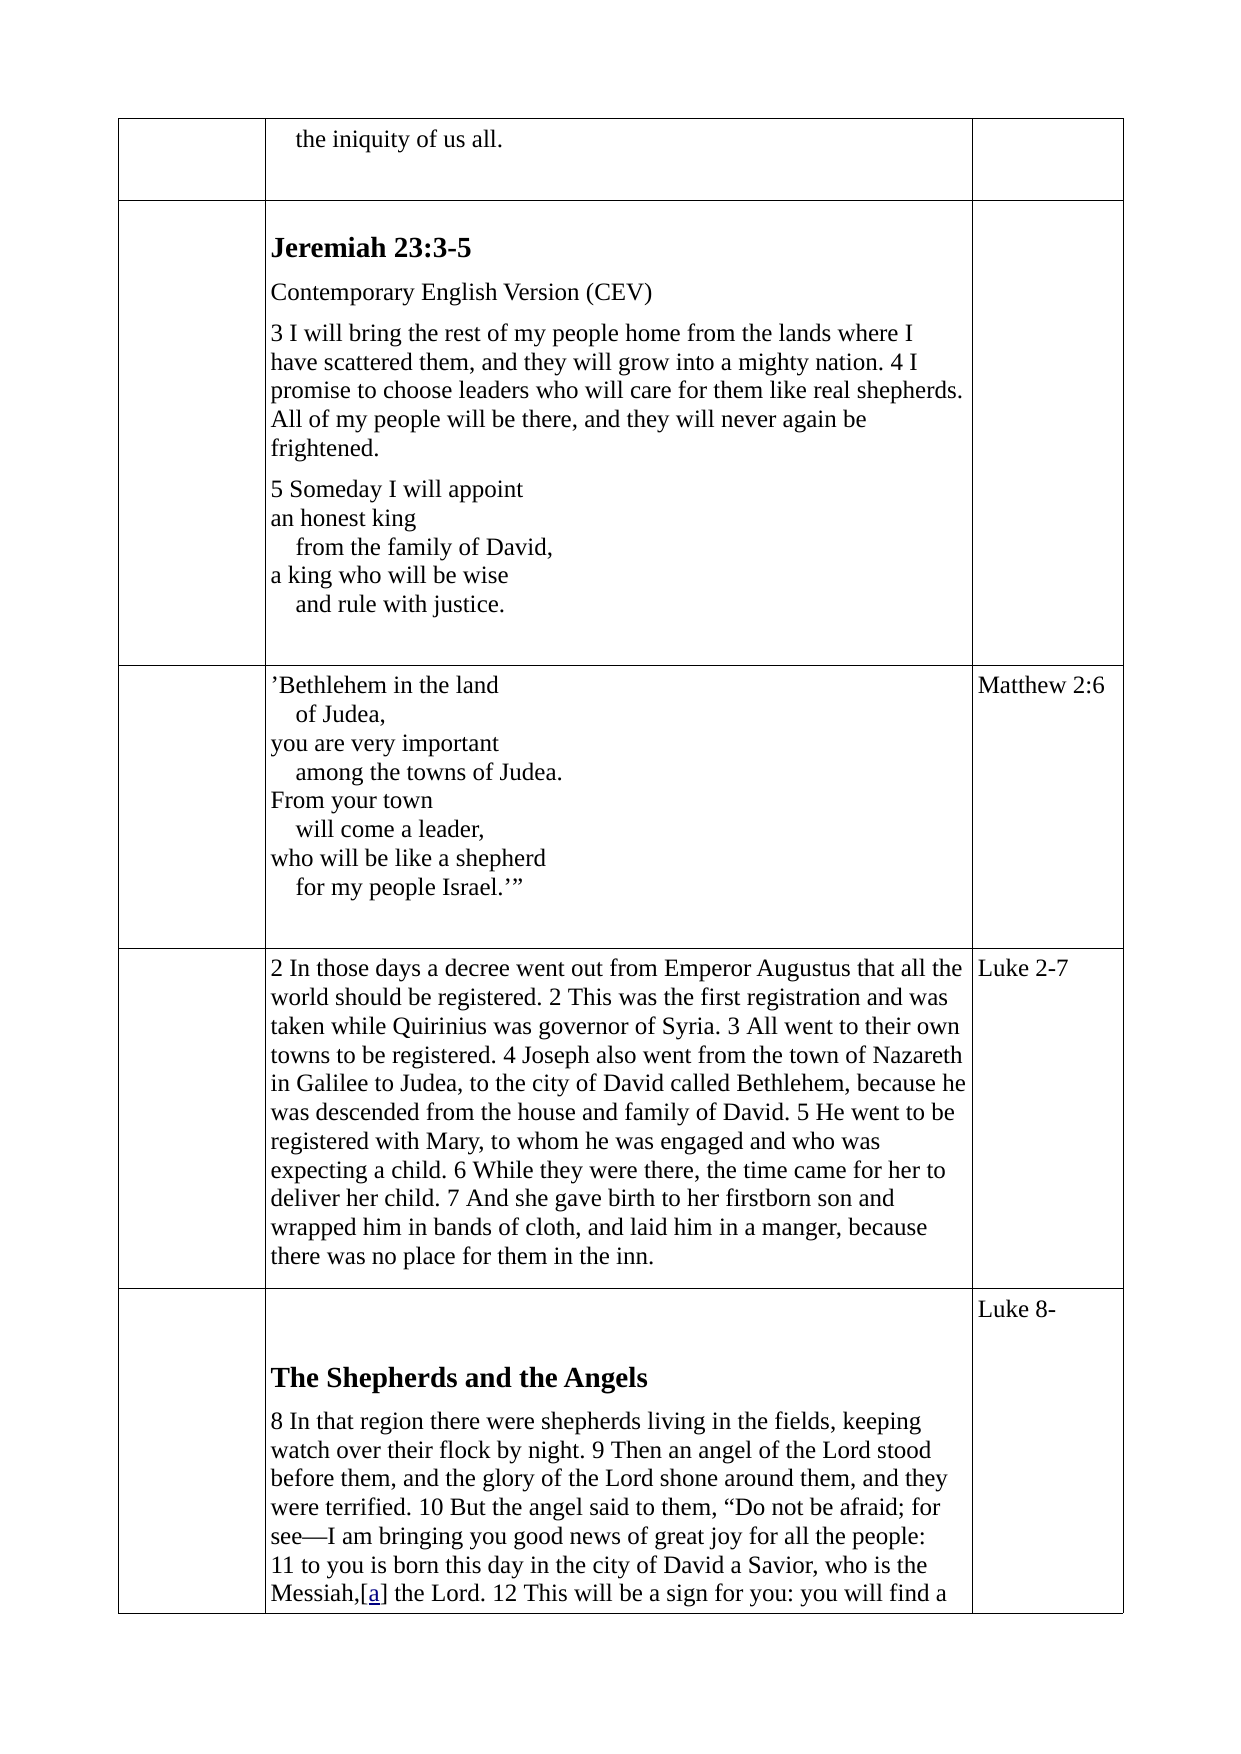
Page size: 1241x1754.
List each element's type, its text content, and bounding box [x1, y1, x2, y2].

table_cell The Shepherds and the Angels 8 In that region there were shepherds living in the fields, keeping watch over their flock by night. 9 Then an angel of the Lord stood before them, and the glory of the Lord shone around them, and they were terrified. 10 But the angel said to them, “Do not be afraid; for see—I am bringing you good news of great joy for all the people: 11 to you is born this day in the city of David a Savior, who is the Messiah,[a] the Lord. 12 This will be a sign for you: you will find a [266, 1289, 972, 1613]
table_cell [119, 1289, 265, 1613]
table_cell Matthew 2:6 [973, 666, 1123, 948]
table_cell the iniquity of us all. [266, 119, 972, 200]
table_cell [119, 119, 265, 200]
table_cell ’Bethlehem in the land of Judea, you are very important among the towns of Judea. From your town will come a leader, who will be like a shepherd for my people Israel.’” [266, 666, 972, 948]
table_cell [119, 666, 265, 948]
table_cell [119, 949, 265, 1288]
table_cell [119, 201, 265, 665]
table_cell 2 In those days a decree went out from Emperor Augustus that all the world should be registered. 2 This was the first registration and was taken while Quirinius was governor of Syria. 3 All went to their own towns to be registered. 4 Joseph also went from the town of Nazareth in Galilee to Judea, to the city of David called Bethlehem, because he was descended from the house and family of David. 5 He went to be registered with Mary, to whom he was engaged and who was expecting a child. 6 While they were there, the time came for her to deliver her child. 7 And she gave birth to her firstborn son and wrapped him in bands of cloth, and laid him in a manger, because there was no place for them in the inn. [266, 949, 972, 1288]
table_cell Luke 2-7 [973, 949, 1123, 1288]
table_cell Jeremiah 23:3-5 Contemporary English Version (CEV) 3 I will bring the rest of my people home from the lands where I have scattered them, and they will grow into a mighty nation. 4 I promise to choose leaders who will care for them like real shepherds. All of my people will be there, and they will never again be frightened. 5 Someday I will appoint an honest king from the family of David, a king who will be wise and rule with justice. [266, 201, 972, 665]
table_cell [973, 119, 1123, 200]
table_cell Luke 8- [973, 1289, 1123, 1613]
table_cell [973, 201, 1123, 665]
